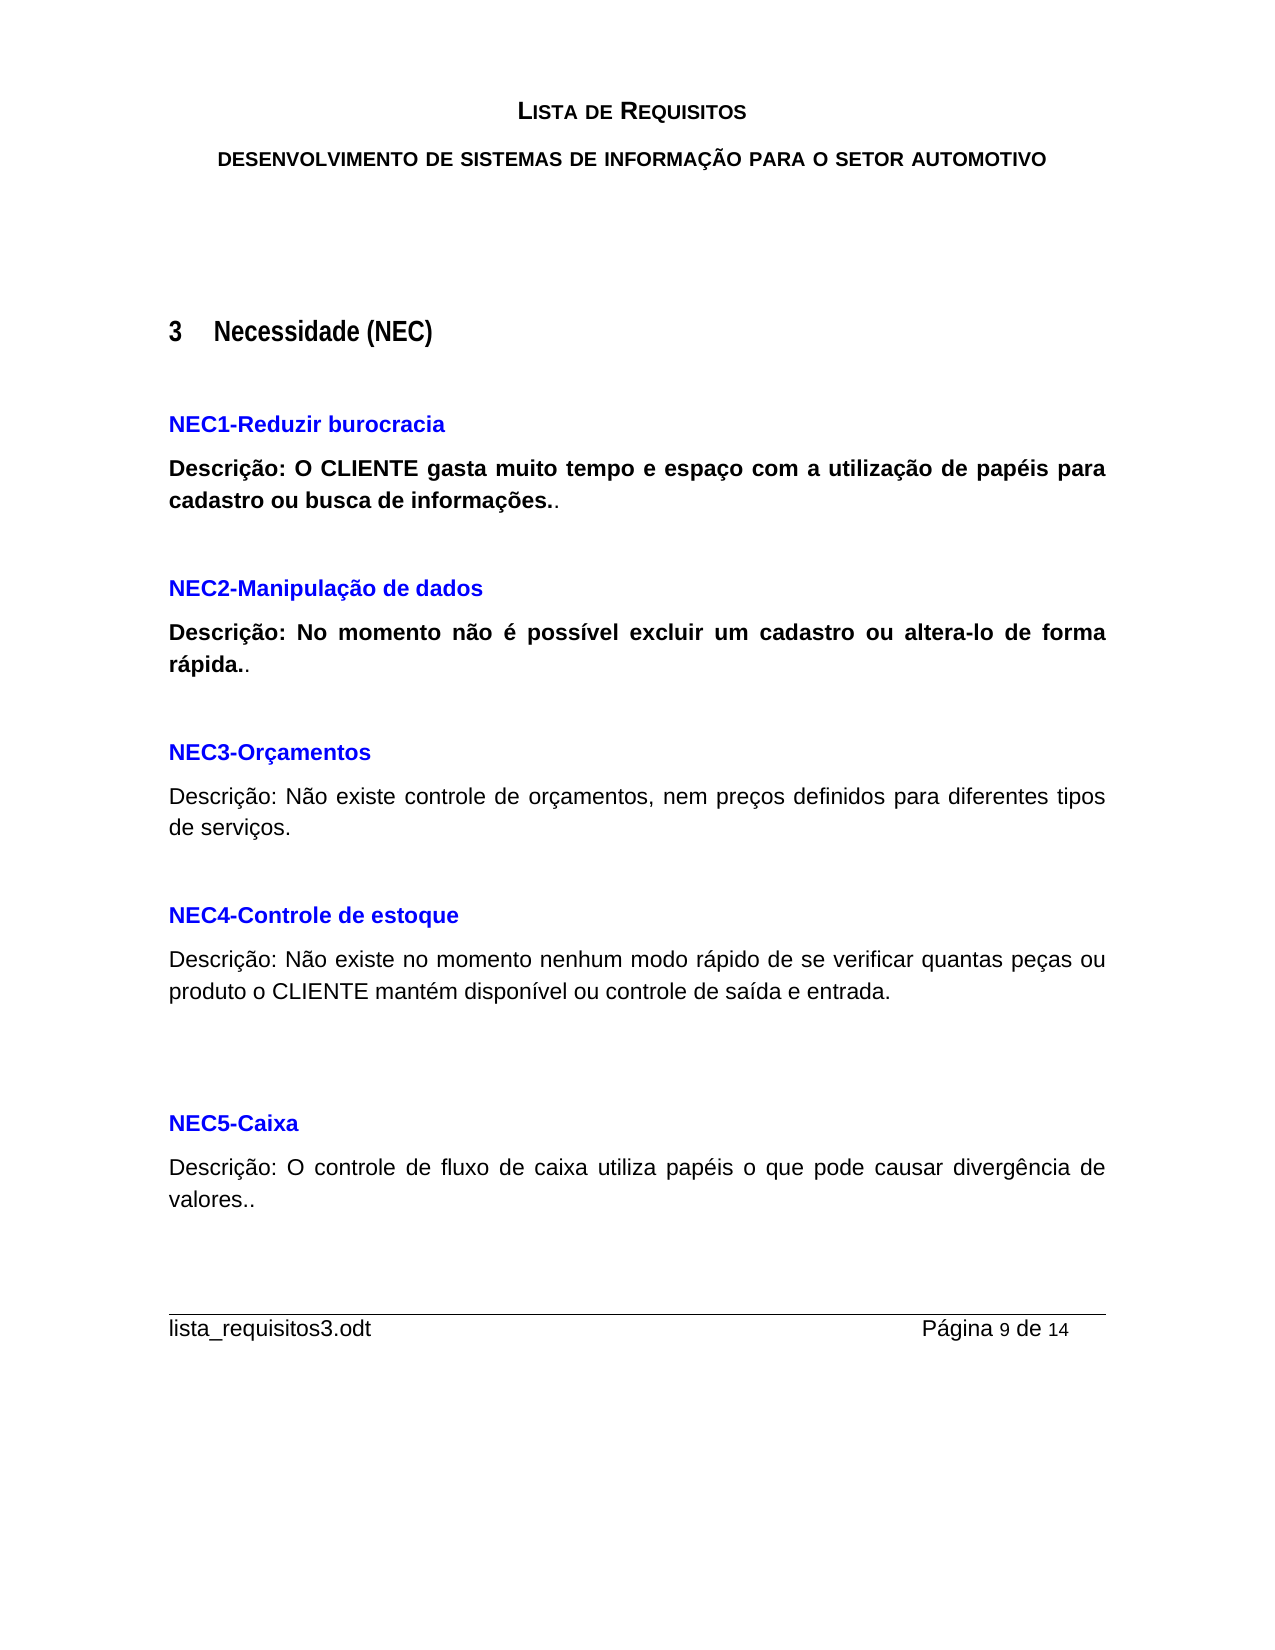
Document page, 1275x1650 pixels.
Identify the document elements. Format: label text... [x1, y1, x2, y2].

subtitle NEC2-Manipulação de dados [169, 575, 1106, 601]
subtitle NEC1-Reduzir burocracia [169, 411, 1106, 437]
text Descrição: O controle de fluxo de caixa utiliza papéis o que pode causar divergência de valores.. [169, 1154, 1106, 1212]
subtitle NEC4-Controle de estoque [169, 902, 1106, 929]
text Descrição: O CLIENTE gasta muito tempo e espaço com a utilização de papéis para cadastro ou busca de informações.. [169, 455, 1106, 513]
subtitle Necessidade (NEC) [169, 314, 1106, 348]
text Descrição: Não existe no momento nenhum modo rápido de se verificar quantas peças ou produto o CLIENTE mantém disponível ou controle de saída e entrada. [169, 946, 1106, 1004]
subtitle NEC5-Caixa [169, 1110, 1106, 1137]
text Descrição: Não existe controle de orçamentos, nem preços definidos para diferentes tipos de serviços. [169, 783, 1106, 841]
subtitle NEC3-Orçamentos [169, 739, 1106, 765]
text Descrição: No momento não é possível excluir um cadastro ou altera-lo de forma rápida.. [169, 619, 1106, 677]
